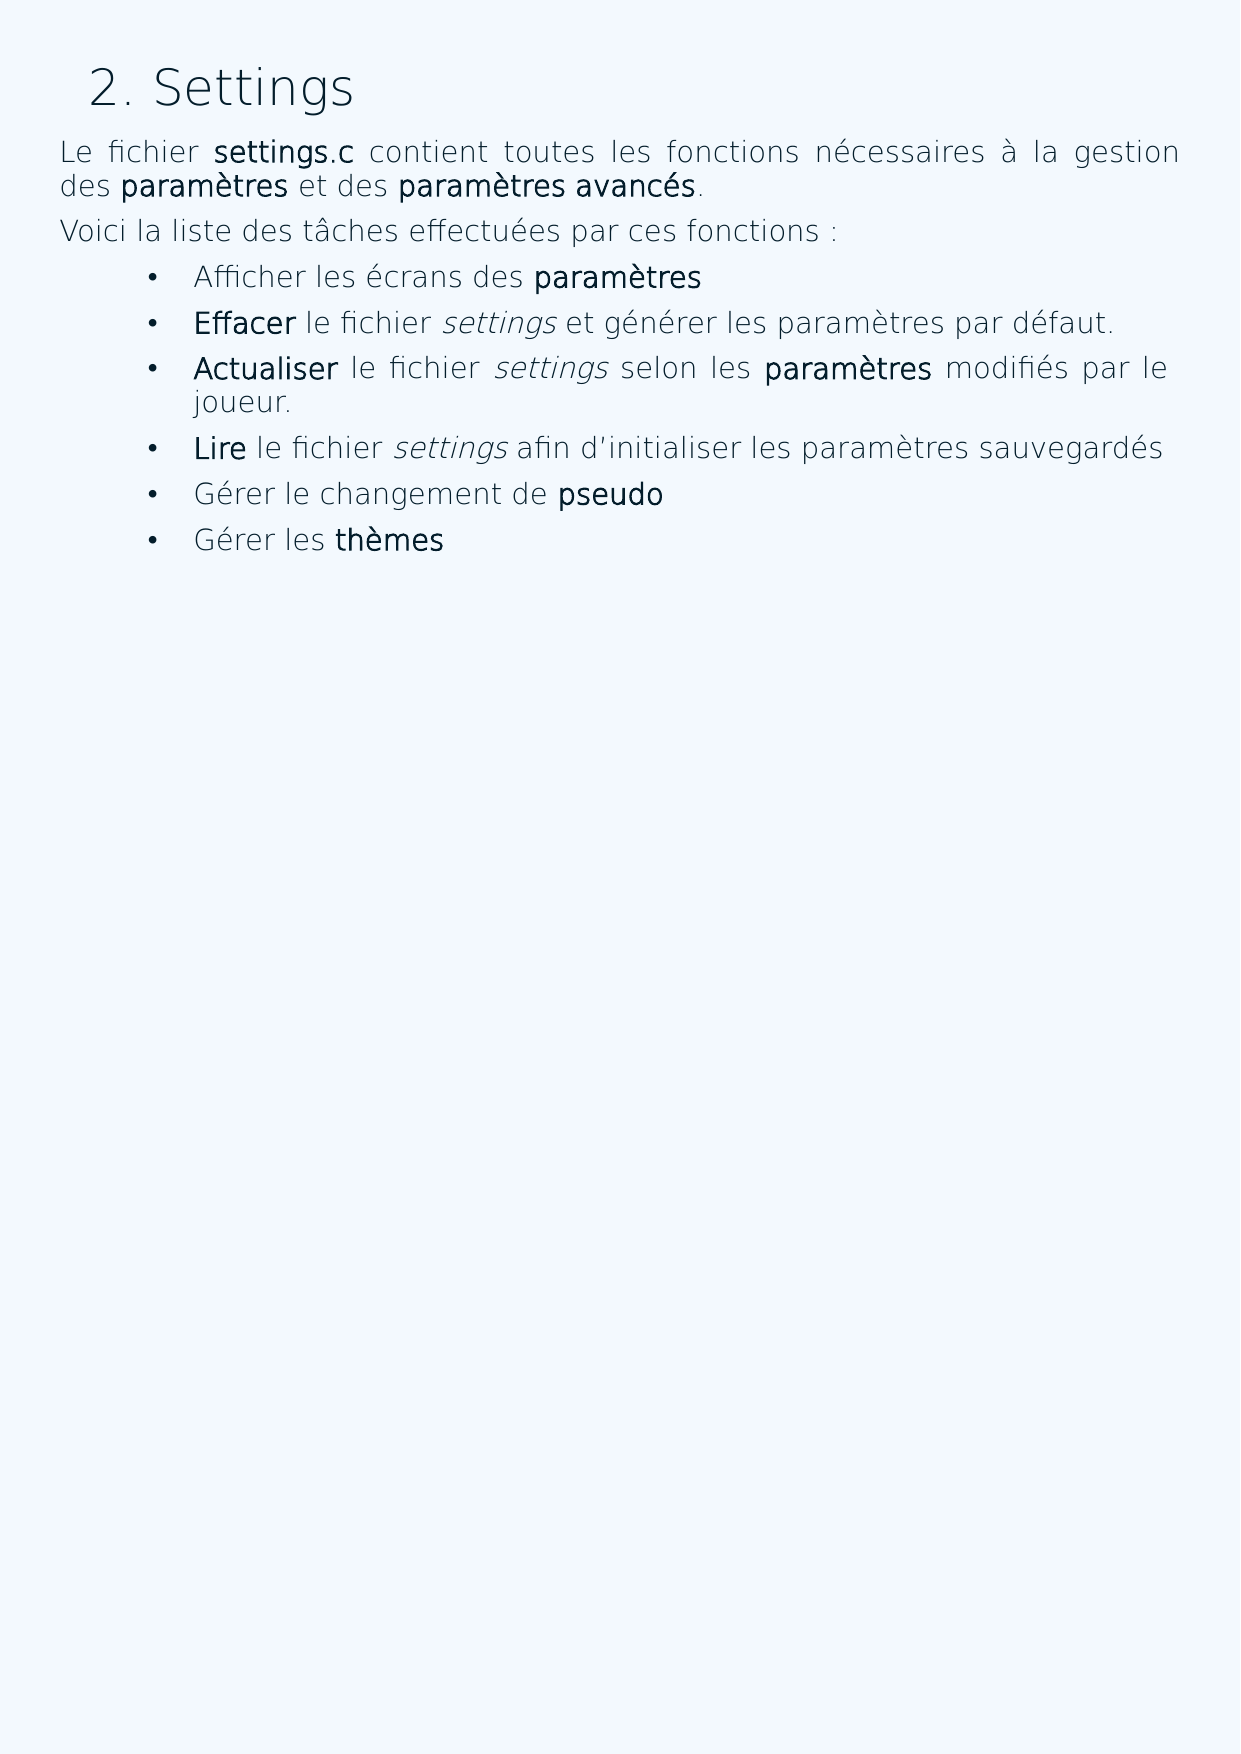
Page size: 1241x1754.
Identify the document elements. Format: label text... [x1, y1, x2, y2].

text Voici la liste des tâches effectuées par ces fonctions : [59, 215, 1181, 249]
list Actualiser le fichier settings selon les paramètres modifiés par le joueur. [148, 352, 1181, 420]
list Gérer les thèmes [148, 523, 1181, 557]
text 2. Settings [88, 59, 1163, 117]
list Gérer le changement de pseudo [148, 477, 1181, 511]
list Effacer le fichier settings et générer les paramètres par défaut. [148, 306, 1181, 340]
list Lire le fichier settings afin d’initialiser les paramètres sauvegardés [148, 432, 1181, 466]
text Le fichier settings.c contient toutes les fonctions nécessaires à la gestion des paramètres et des paramètres avancés. [59, 135, 1181, 203]
list Afficher les écrans des paramètres [148, 260, 1181, 294]
